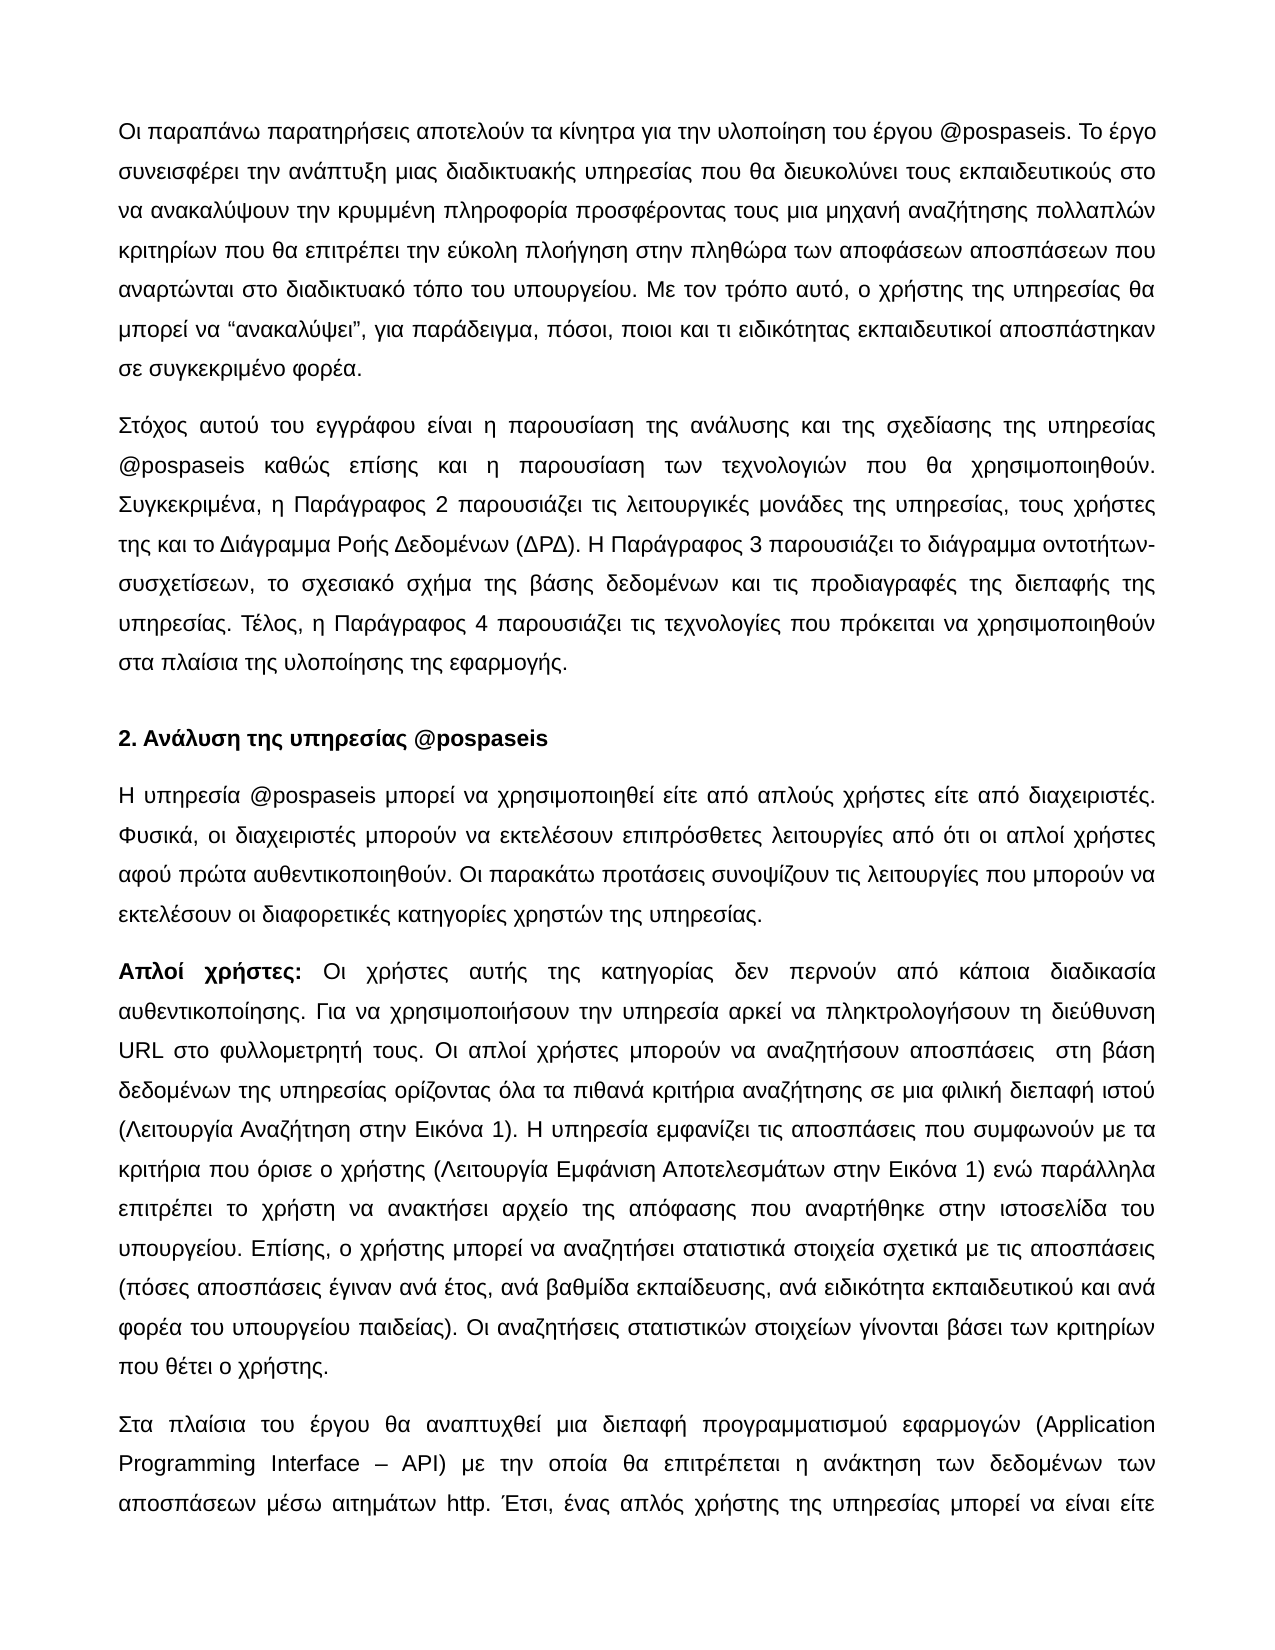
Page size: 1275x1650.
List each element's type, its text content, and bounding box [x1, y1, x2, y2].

text 2. Ανάλυση της υπηρεσίας @pospaseis [118, 725, 1157, 751]
text Στόχος αυτού του εγγράφου είναι η παρουσίαση της ανάλυσης και της σχεδίασης της υπηρεσίας @pospaseis καθώς επίσης και η παρουσίαση των τεχνολογιών που θα χρησιμοποιηθούν. Συγκεκριμένα, η Παράγραφος 2 παρουσιάζει τις λειτουργικές μονάδες της υπηρεσίας, τους χρήστες της και το Διάγραμμα Ροής Δεδομένων (ΔΡΔ). Η Παράγραφος 3 παρουσιάζει το διάγραμμα οντοτήτων-συσχετίσεων, το σχεσιακό σχήμα της βάσης δεδομένων και τις προδιαγραφές της διεπαφής της υπηρεσίας. Τέλος, η Παράγραφος 4 παρουσιάζει τις τεχνολογίες που πρόκειται να χρησιμοποιηθούν στα πλαίσια της υλοποίησης της εφαρμογής. [118, 412, 1157, 676]
text Στα πλαίσια του έργου θα αναπτυχθεί μια διεπαφή προγραμματισμού εφαρμογών (Application Programming Interface – API) με την οποία θα επιτρέπεται η ανάκτηση των δεδομένων των αποσπάσεων μέσω αιτημάτων http. Έτσι, ένας απλός χρήστης της υπηρεσίας μπορεί να είναι είτε [118, 1411, 1157, 1516]
text Οι παραπάνω παρατηρήσεις αποτελούν τα κίνητρα για την υλοποίηση του έργου @pospaseis. Το έργο συνεισφέρει την ανάπτυξη μιας διαδικτυακής υπηρεσίας που θα διευκολύνει τους εκπαιδευτικούς στο να ανακαλύψουν την κρυμμένη πληροφορία προσφέροντας τους μια μηχανή αναζήτησης πολλαπλών κριτηρίων που θα επιτρέπει την εύκολη πλοήγηση στην πληθώρα των αποφάσεων αποσπάσεων που αναρτώνται στο διαδικτυακό τόπο του υπουργείου. Με τον τρόπο αυτό, ο χρήστης της υπηρεσίας θα μπορεί να “ανακαλύψει”, για παράδειγμα, πόσοι, ποιοι και τι ειδικότητας εκπαιδευτικοί αποσπάστηκαν σε συγκεκριμένο φορέα. [118, 118, 1157, 381]
text Απλοί χρήστες: Οι χρήστες αυτής της κατηγορίας δεν περνούν από κάποια διαδικασία αυθεντικοποίησης. Για να χρησιμοποιήσουν την υπηρεσία αρκεί να πληκτρολογήσουν τη διεύθυνση URL στο φυλλομετρητή τους. Οι απλοί χρήστες μπορούν να αναζητήσουν αποσπάσεις στη βάση δεδομένων της υπηρεσίας ορίζοντας όλα τα πιθανά κριτήρια αναζήτησης σε μια φιλική διεπαφή ιστού (Λειτουργία Αναζήτηση στην Εικόνα 1). Η υπηρεσία εμφανίζει τις αποσπάσεις που συμφωνούν με τα κριτήρια που όρισε ο χρήστης (Λειτουργία Εμφάνιση Αποτελεσμάτων στην Εικόνα 1) ενώ παράλληλα επιτρέπει το χρήστη να ανακτήσει αρχείο της απόφασης που αναρτήθηκε στην ιστοσελίδα του υπουργείου. Επίσης, ο χρήστης μπορεί να αναζητήσει στατιστικά στοιχεία σχετικά με τις αποσπάσεις (πόσες αποσπάσεις έγιναν ανά έτος, ανά βαθμίδα εκπαίδευσης, ανά ειδικότητα εκπαιδευτικού και ανά φορέα του υπουργείου παιδείας). Οι αναζητήσεις στατιστικών στοιχείων γίνονται βάσει των κριτηρίων που θέτει ο χρήστης. [118, 958, 1157, 1379]
text Η υπηρεσία @pospaseis μπορεί να χρησιμοποιηθεί είτε από απλούς χρήστες είτε από διαχειριστές. Φυσικά, οι διαχειριστές μπορούν να εκτελέσουν επιπρόσθετες λειτουργίες από ότι οι απλοί χρήστες αφού πρώτα αυθεντικοποιηθούν. Οι παρακάτω προτάσεις συνοψίζουν τις λειτουργίες που μπορούν να εκτελέσουν οι διαφορετικές κατηγορίες χρηστών της υπηρεσίας. [118, 782, 1157, 927]
